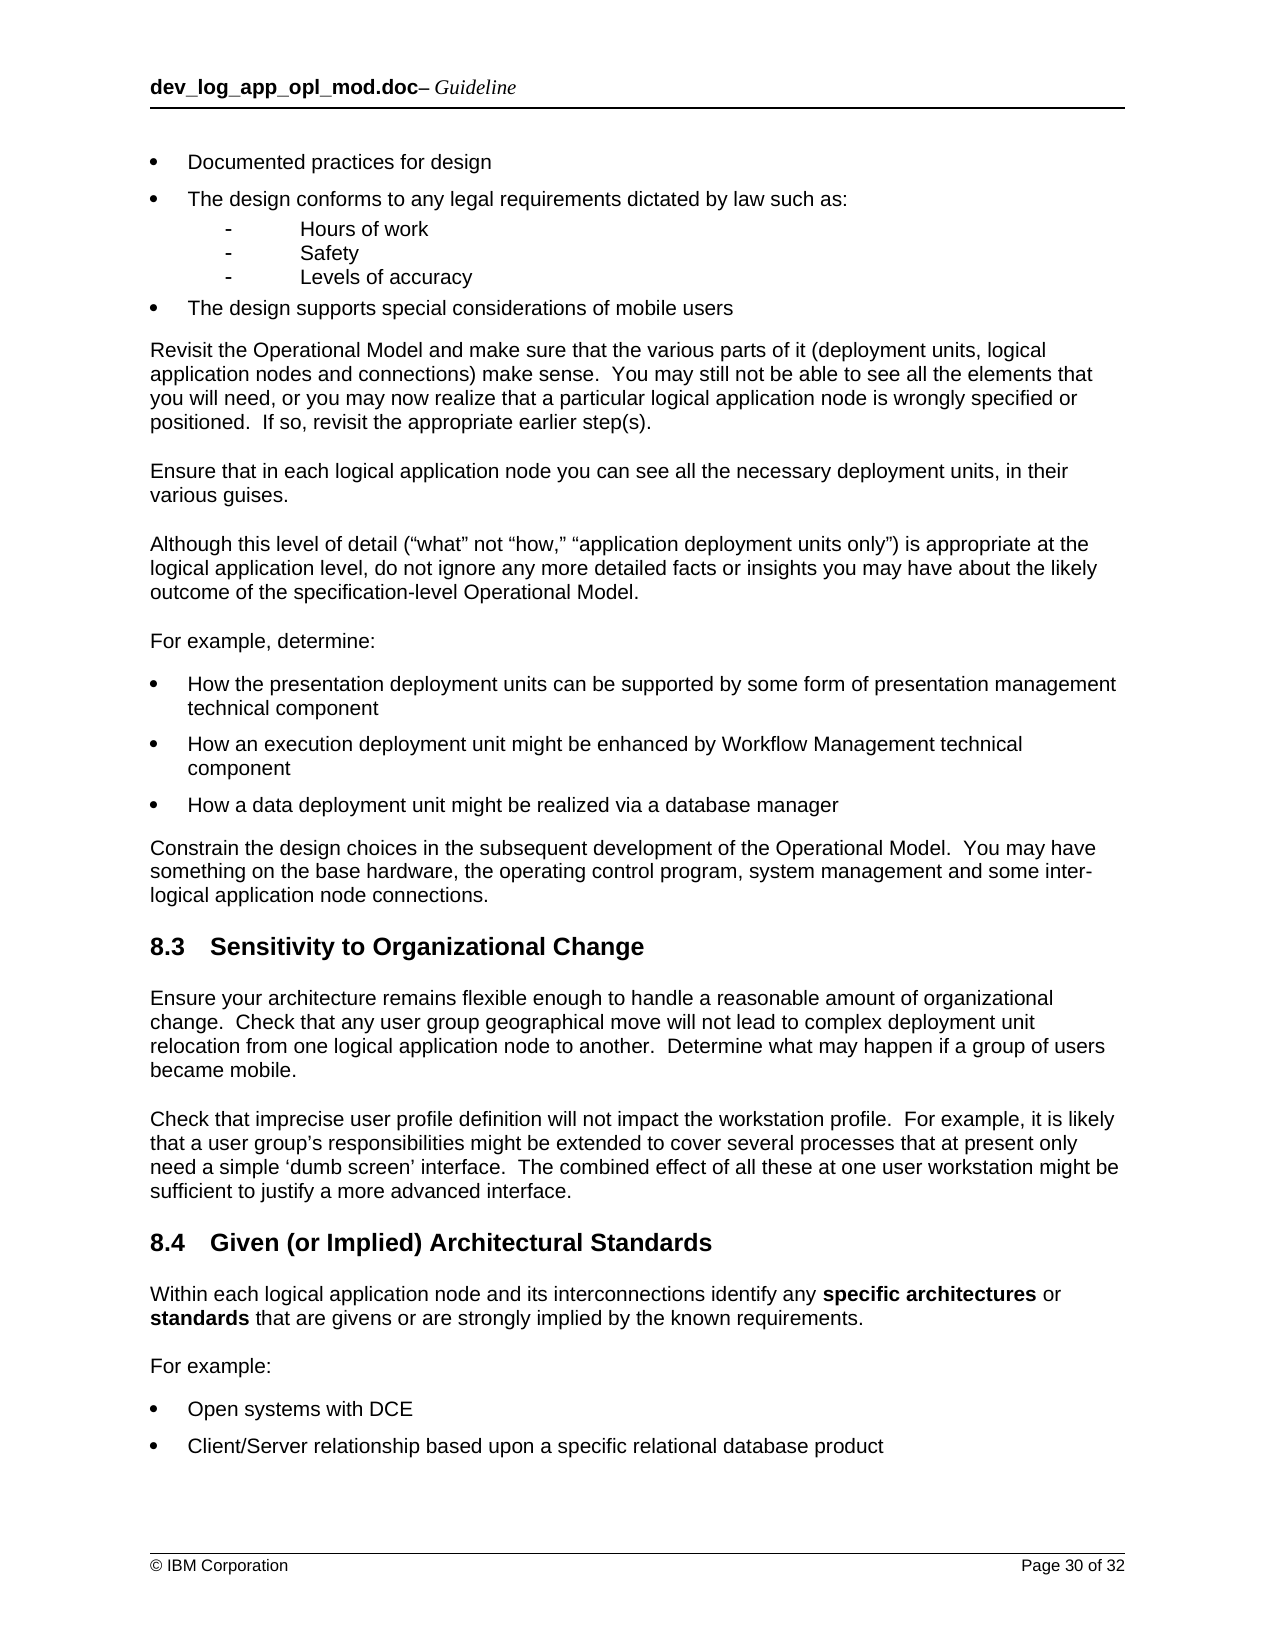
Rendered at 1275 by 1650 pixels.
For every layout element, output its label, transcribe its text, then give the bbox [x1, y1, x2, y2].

list Documented practices for design [150, 150, 1125, 174]
text Ensure that in each logical application node you can see all the necessary deployment units, in their various guises. [150, 459, 1125, 507]
list Safety [225, 241, 1125, 265]
text Revisit the Operational Model and make sure that the various parts of it (deployment units, logical application nodes and connections) make sense. You may still not be able to see all the elements that you will need, or you may now realize that a particular logical application node is wrongly specified or positioned. If so, revisit the appropriate earlier step(s). [150, 338, 1125, 434]
text Ensure your architecture remains flexible enough to handle a reasonable amount of organizational change. Check that any user group geographical move will not lead to complex deployment unit relocation from one logical application node to another. Determine what may happen if a group of users became mobile. [150, 986, 1125, 1082]
text Check that imprecise user profile definition will not impact the workstation profile. For example, it is likely that a user group’s responsibilities might be extended to cover several processes that at present only need a simple ‘dumb screen’ interface. The combined effect of all these at one user workstation might be sufficient to justify a more advanced interface. [150, 1107, 1125, 1203]
text Within each logical application node and its interconnections identify any specific architectures or standards that are givens or are strongly implied by the known requirements. [150, 1281, 1125, 1329]
list Levels of accuracy [225, 265, 1125, 289]
text For example, determine: [150, 629, 1125, 653]
list The design conforms to any legal requirements dictated by law such as: [150, 187, 1125, 211]
list Open systems with DCE [150, 1397, 1125, 1421]
list Client/Server relationship based upon a specific relational database product [150, 1433, 1125, 1458]
text Although this level of detail (“what” not “how,” “application deployment units only”) is appropriate at the logical application level, do not ignore any more detailed facts or insights you may have about the likely outcome of the specification-level Operational Model. [150, 532, 1125, 604]
list How an execution deployment unit might be enhanced by Workflow Management technical component [150, 732, 1125, 780]
text Constrain the design choices in the subsequent development of the Operational Model. You may have something on the base hardware, the operating control program, system management and some inter-logical application node connections. [150, 835, 1125, 907]
subtitle Given (or Implied) Architectural Standards [150, 1228, 1125, 1256]
subtitle Sensitivity to Organizational Change [150, 932, 1125, 961]
list The design supports special considerations of mobile users [150, 295, 1125, 319]
list Hours of work [225, 217, 1125, 241]
text For example: [150, 1354, 1125, 1378]
list How a data deployment unit might be realized via a database manager [150, 792, 1125, 817]
list How the presentation deployment units can be supported by some form of presentation management technical component [150, 671, 1125, 719]
